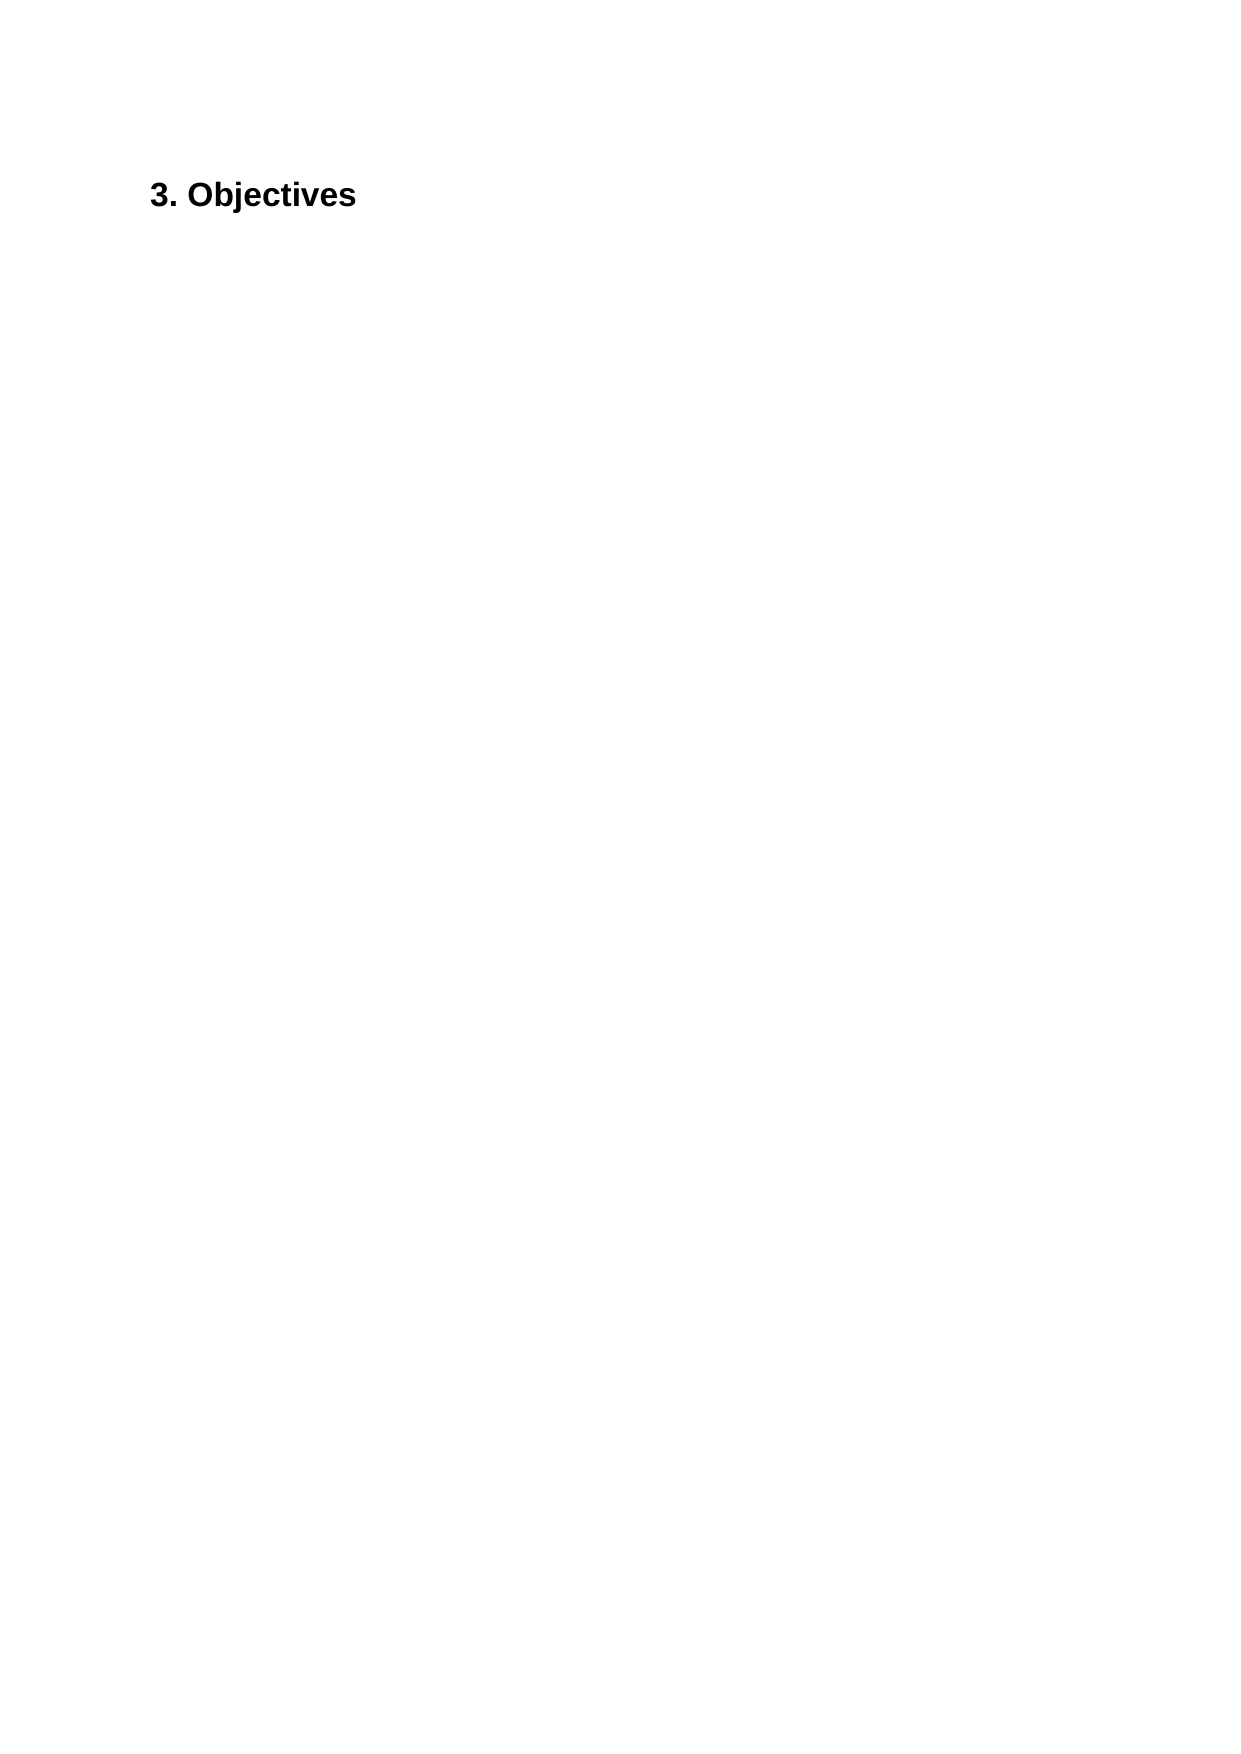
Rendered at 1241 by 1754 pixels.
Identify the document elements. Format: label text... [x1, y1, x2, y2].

subtitle 3. Objectives [150, 175, 1090, 214]
